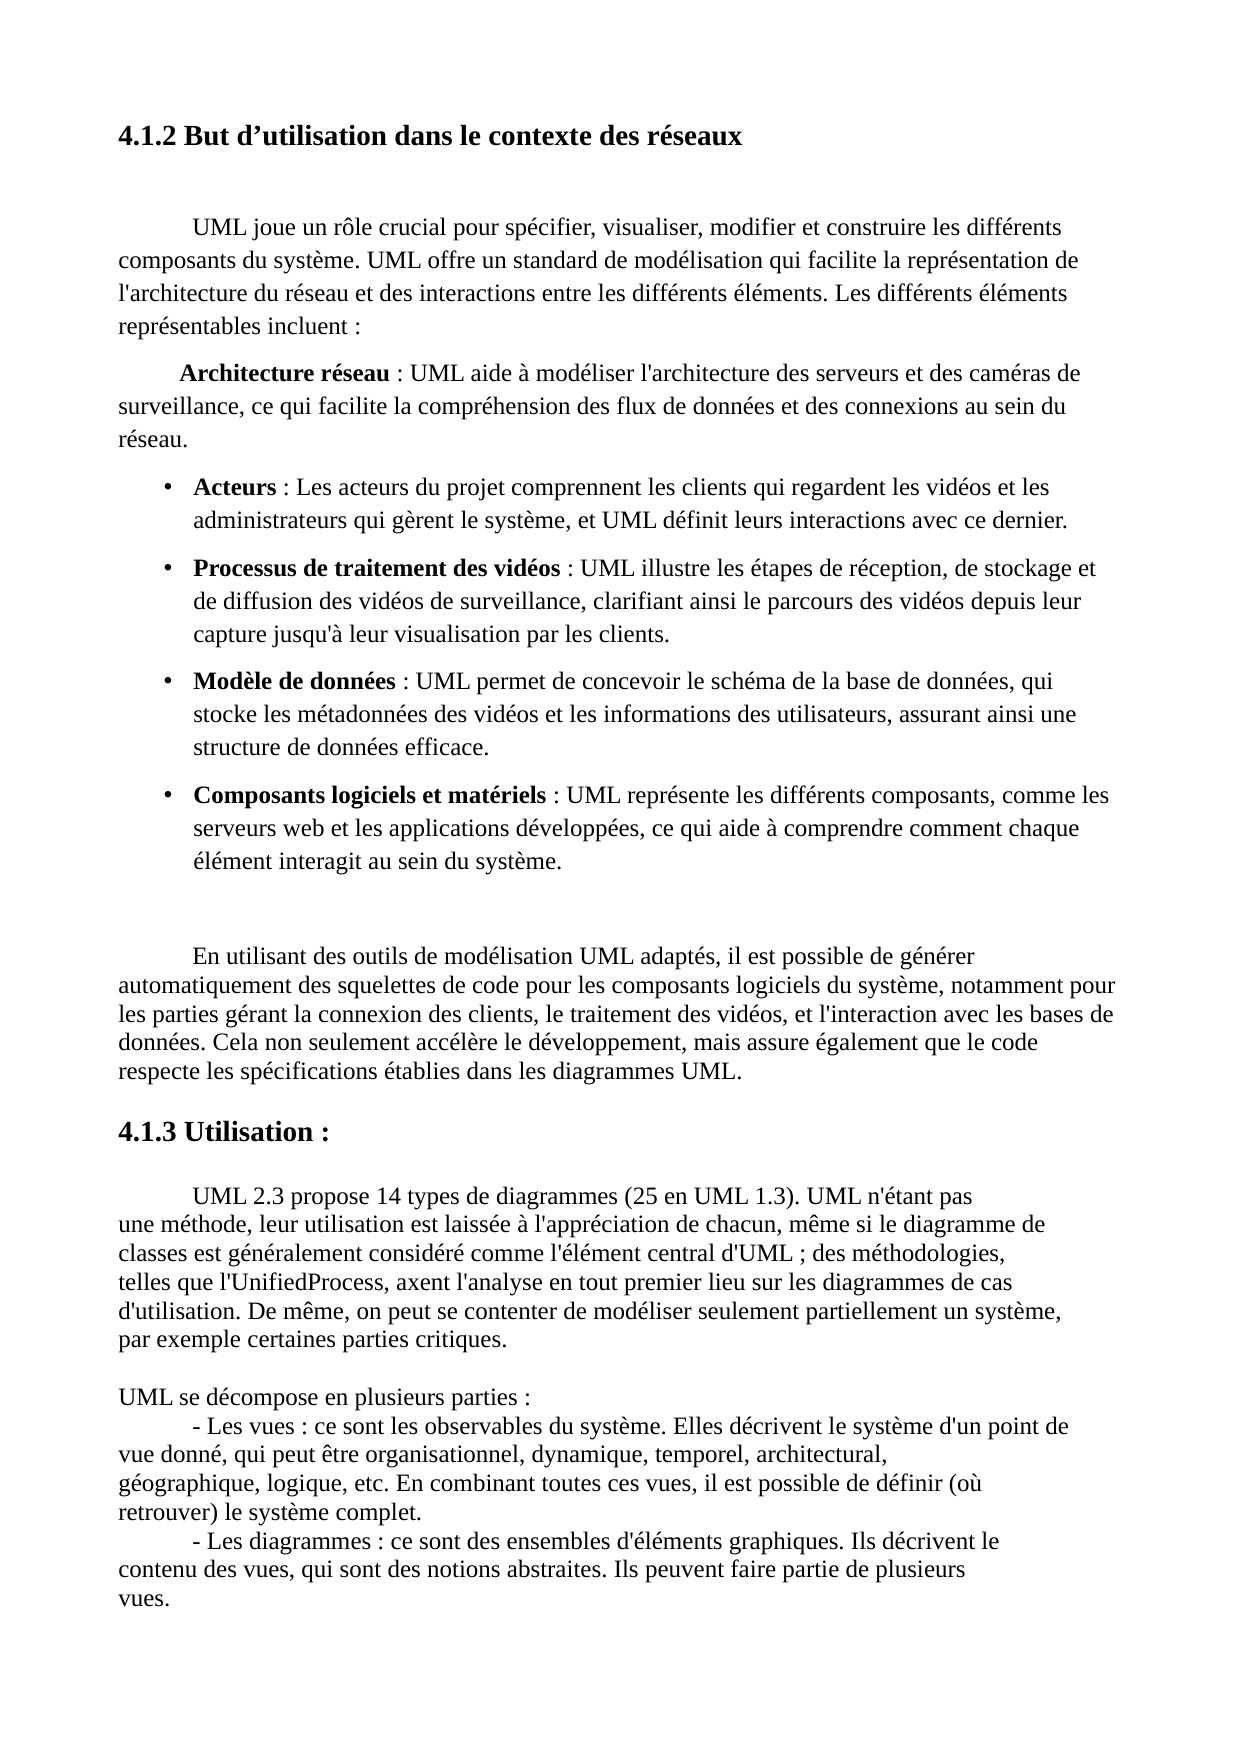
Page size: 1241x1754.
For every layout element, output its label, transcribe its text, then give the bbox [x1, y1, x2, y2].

text En utilisant des outils de modélisation UML adaptés, il est possible de générer automatiquement des squelettes de code pour les composants logiciels du système, notamment pour les parties gérant la connexion des clients, le traitement des vidéos, et l'interaction avec les bases de données. Cela non seulement accélère le développement, mais assure également que le code respecte les spécifications établies dans les diagrammes UML. [118, 941, 1122, 1085]
list Acteurs : Les acteurs du projet comprennent les clients qui regardent les vidéos et les administrateurs qui gèrent le système, et UML définit leurs interactions avec ce dernier. [164, 472, 1122, 534]
text - Les diagrammes : ce sont des ensembles d'éléments graphiques. Ils décrivent le [118, 1526, 1122, 1554]
text telles que l'UnifiedProcess, axent l'analyse en tout premier lieu sur les diagrammes de cas [118, 1267, 1122, 1296]
text vue donné, qui peut être organisationnel, dynamique, temporel, architectural, [118, 1439, 1122, 1468]
subtitle 4.1.2 But d’utilisation dans le contexte des réseaux [118, 118, 1122, 152]
text classes est généralement considéré comme l'élément central d'UML ; des méthodologies, [118, 1238, 1122, 1267]
text UML 2.3 propose 14 types de diagrammes (25 en UML 1.3). UML n'étant pas [118, 1181, 1122, 1209]
text par exemple certaines parties critiques. [118, 1324, 1122, 1353]
text Architecture réseau : UML aide à modéliser l'architecture des serveurs et des caméras de surveillance, ce qui facilite la compréhension des flux de données et des connexions au sein du réseau. [118, 358, 1122, 453]
list Composants logiciels et matériels : UML représente les différents composants, comme les serveurs web et les applications développées, ce qui aide à comprendre comment chaque élément interagit au sein du système. [164, 780, 1122, 875]
text contenu des vues, qui sont des notions abstraites. Ils peuvent faire partie de plusieurs [118, 1554, 1122, 1583]
text géographique, logique, etc. En combinant toutes ces vues, il est possible de définir (où [118, 1468, 1122, 1497]
list Processus de traitement des vidéos : UML illustre les étapes de réception, de stockage et de diffusion des vidéos de surveillance, clarifiant ainsi le parcours des vidéos depuis leur capture jusqu'à leur visualisation par les clients. [164, 553, 1122, 647]
text une méthode, leur utilisation est laissée à l'appréciation de chacun, même si le diagramme de [118, 1209, 1122, 1238]
text UML joue un rôle crucial pour spécifier, visualiser, modifier et construire les différents composants du système. UML offre un standard de modélisation qui facilite la représentation de l'architecture du réseau et des interactions entre les différents éléments. Les différents éléments représentables incluent : [118, 212, 1122, 339]
text 4.1.3 Utilisation : [118, 1114, 1122, 1147]
list Modèle de données : UML permet de concevoir le schéma de la base de données, qui stocke les métadonnées des vidéos et les informations des utilisateurs, assurant ainsi une structure de données efficace. [164, 666, 1122, 761]
text - Les vues : ce sont les observables du système. Elles décrivent le système d'un point de [118, 1411, 1122, 1439]
text vues. [118, 1583, 1122, 1612]
text UML se décompose en plusieurs parties : [118, 1382, 1122, 1411]
text retrouver) le système complet. [118, 1497, 1122, 1526]
text d'utilisation. De même, on peut se contenter de modéliser seulement partiellement un système, [118, 1296, 1122, 1324]
